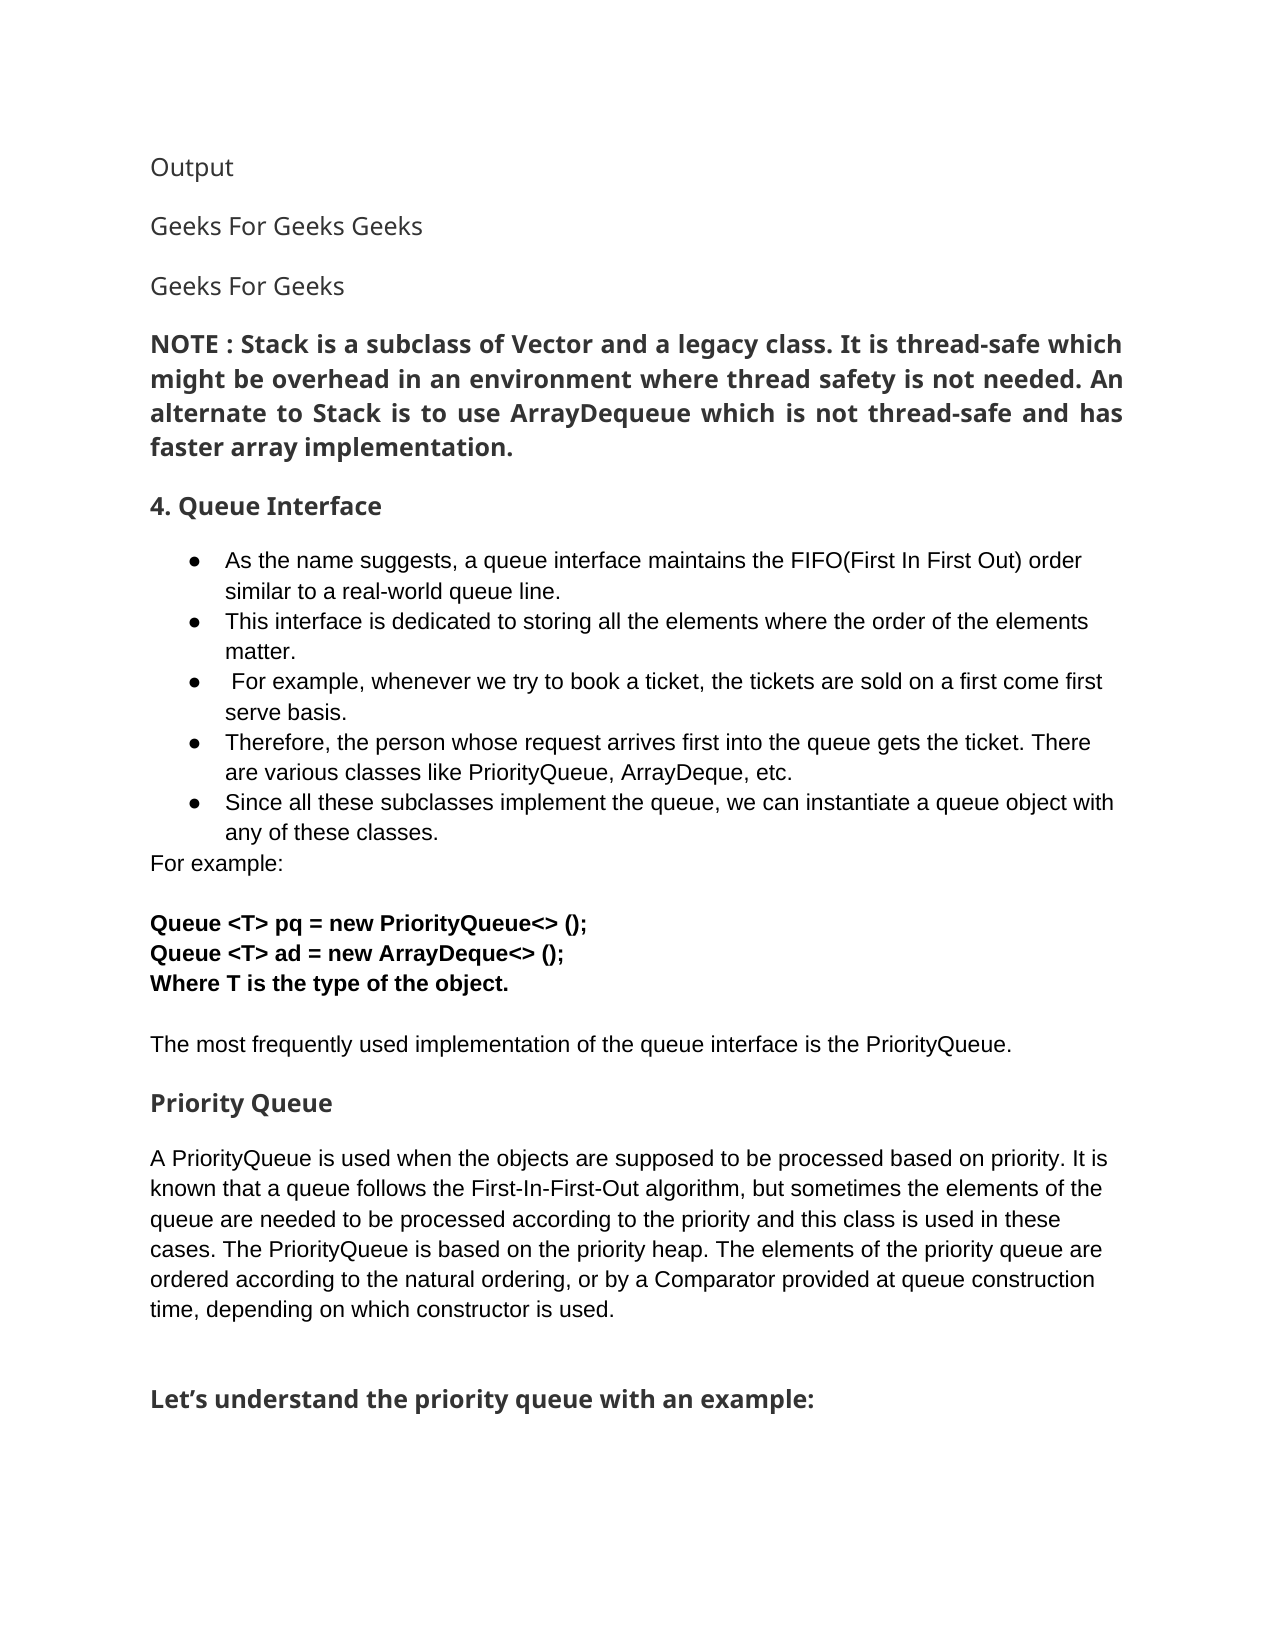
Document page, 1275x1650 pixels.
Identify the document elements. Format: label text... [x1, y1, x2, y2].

text Queue <T> ad = new ArrayDeque<> (); [150, 940, 1125, 967]
list For example, whenever we try to book a ticket, the tickets are sold on a first come first serve basis. [187, 668, 1125, 725]
text Where T is the type of the object. [150, 970, 1125, 997]
text For example: [150, 849, 1125, 876]
list Therefore, the person whose request arrives first into the queue gets the ticket. There are various classes like PriorityQueue, ArrayDeque, etc. [187, 729, 1125, 785]
text 4. Queue Interface [150, 488, 1125, 522]
list Since all these subclasses implement the queue, we can instantiate a queue object with any of these classes. [187, 789, 1125, 846]
text NOTE : Stack is a subclass of Vector and a legacy class. It is thread-safe which might be overhead in an environment where thread safety is not needed. An alternate to Stack is to use ArrayDequeue which is not thread-safe and has faster array implementation. [150, 327, 1125, 463]
text Let’s understand the priority queue with an example: [150, 1382, 1125, 1416]
list This interface is dedicated to storing all the elements where the order of the elements matter. [187, 608, 1125, 664]
text A PriorityQueue is used when the objects are supposed to be processed based on priority. It is known that a queue follows the First-In-First-Out algorithm, but sometimes the elements of the queue are needed to be processed according to the priority and this class is used in these cases. The PriorityQueue is based on the priority heap. The elements of the priority queue are ordered according to the natural ordering, or by a Comparator provided at queue construction time, depending on which constructor is used. [150, 1145, 1125, 1322]
text Output [150, 150, 1125, 184]
text Queue <T> pq = new PriorityQueue<> (); [150, 910, 1125, 936]
list As the name suggests, a queue interface maintains the FIFO(First In First Out) order similar to a real-world queue line. [187, 547, 1125, 604]
text Geeks For Geeks [150, 268, 1125, 302]
text Geeks For Geeks Geeks [150, 209, 1125, 243]
text Priority Queue [150, 1086, 1125, 1120]
text The most frequently used implementation of the queue interface is the PriorityQueue. [150, 1031, 1125, 1057]
